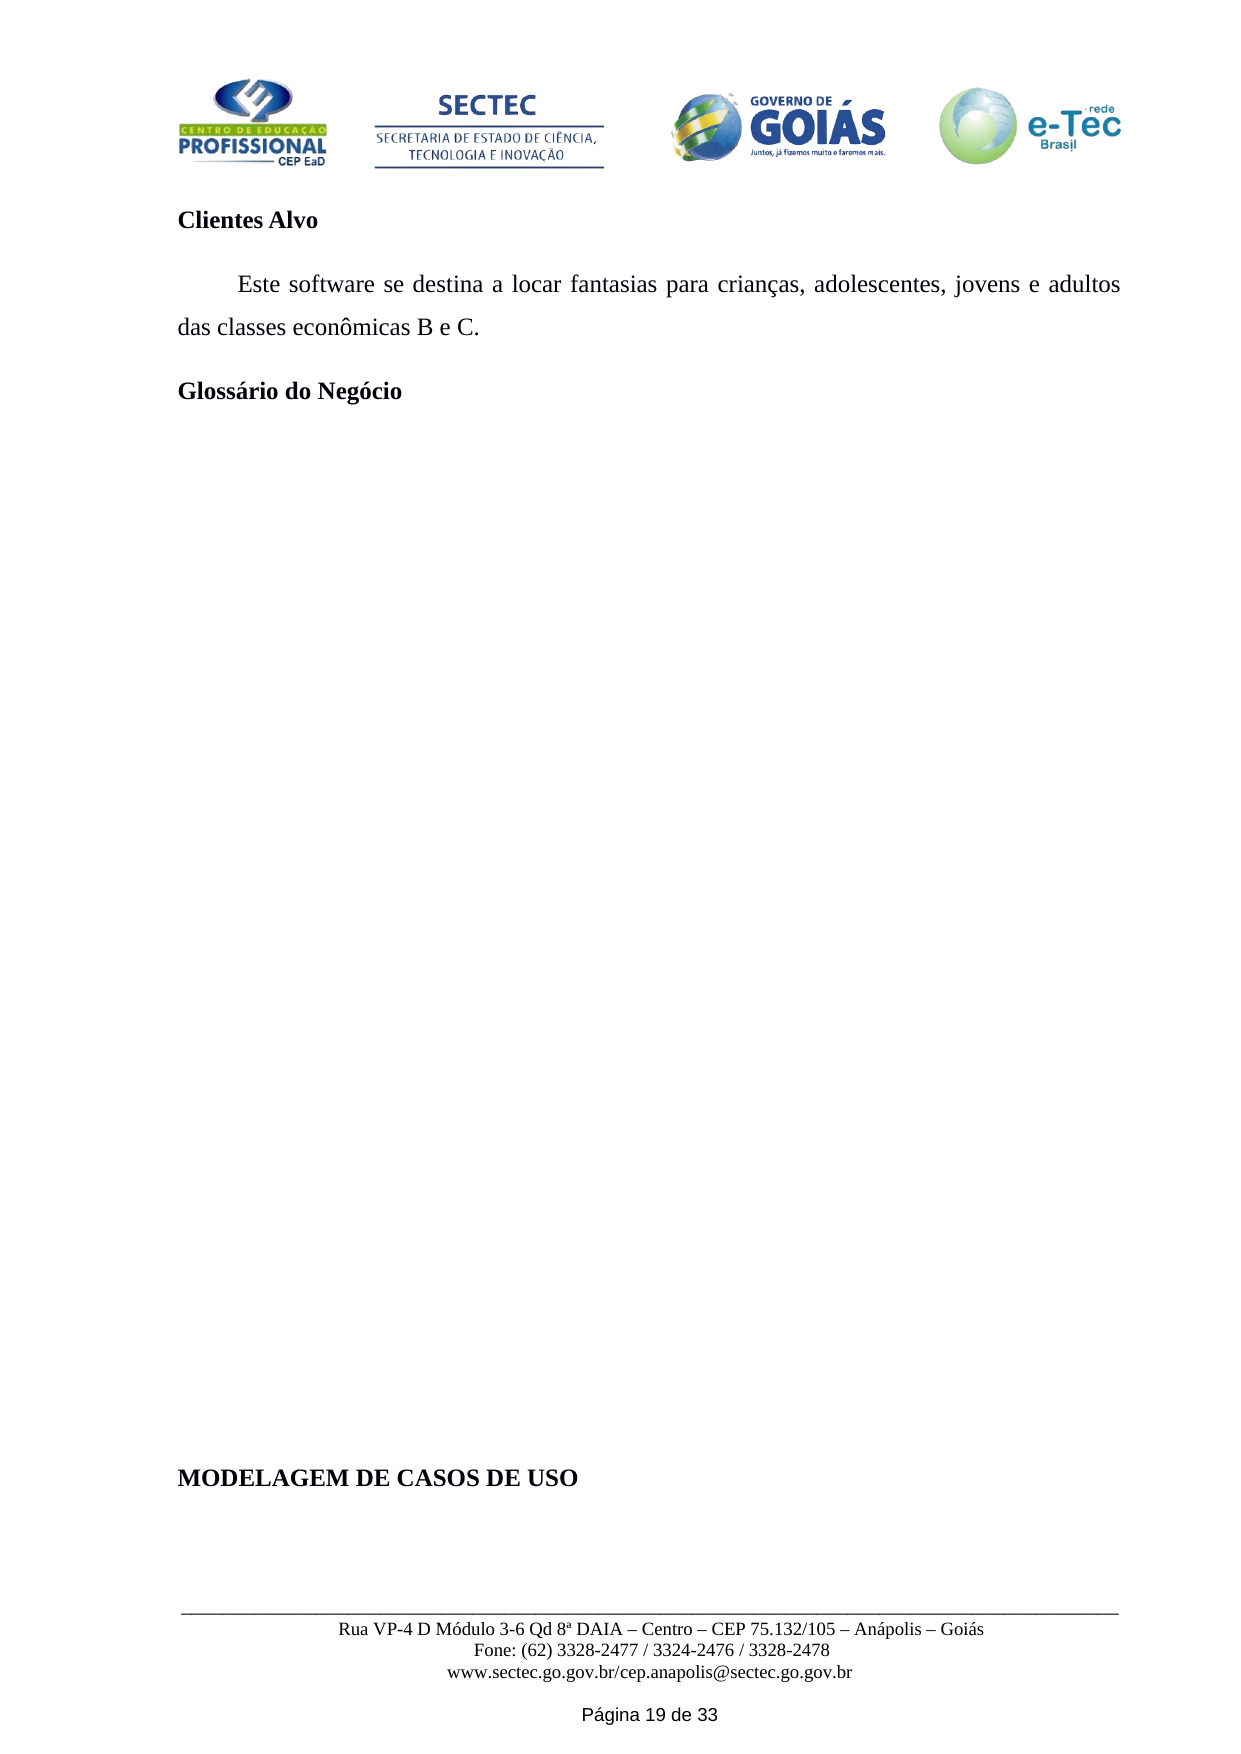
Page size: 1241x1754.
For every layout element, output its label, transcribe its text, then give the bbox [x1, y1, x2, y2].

list Clientes Alvo [177, 205, 1122, 234]
text Glossário do Negócio [177, 376, 1122, 405]
text Este software se destina a locar fantasias para crianças, adolescentes, jovens e adultos das classes econômicas B e C. [177, 269, 1122, 341]
picture [177, 75, 1123, 176]
text MODELAGEM DE CASOS DE USO [177, 1463, 1122, 1492]
